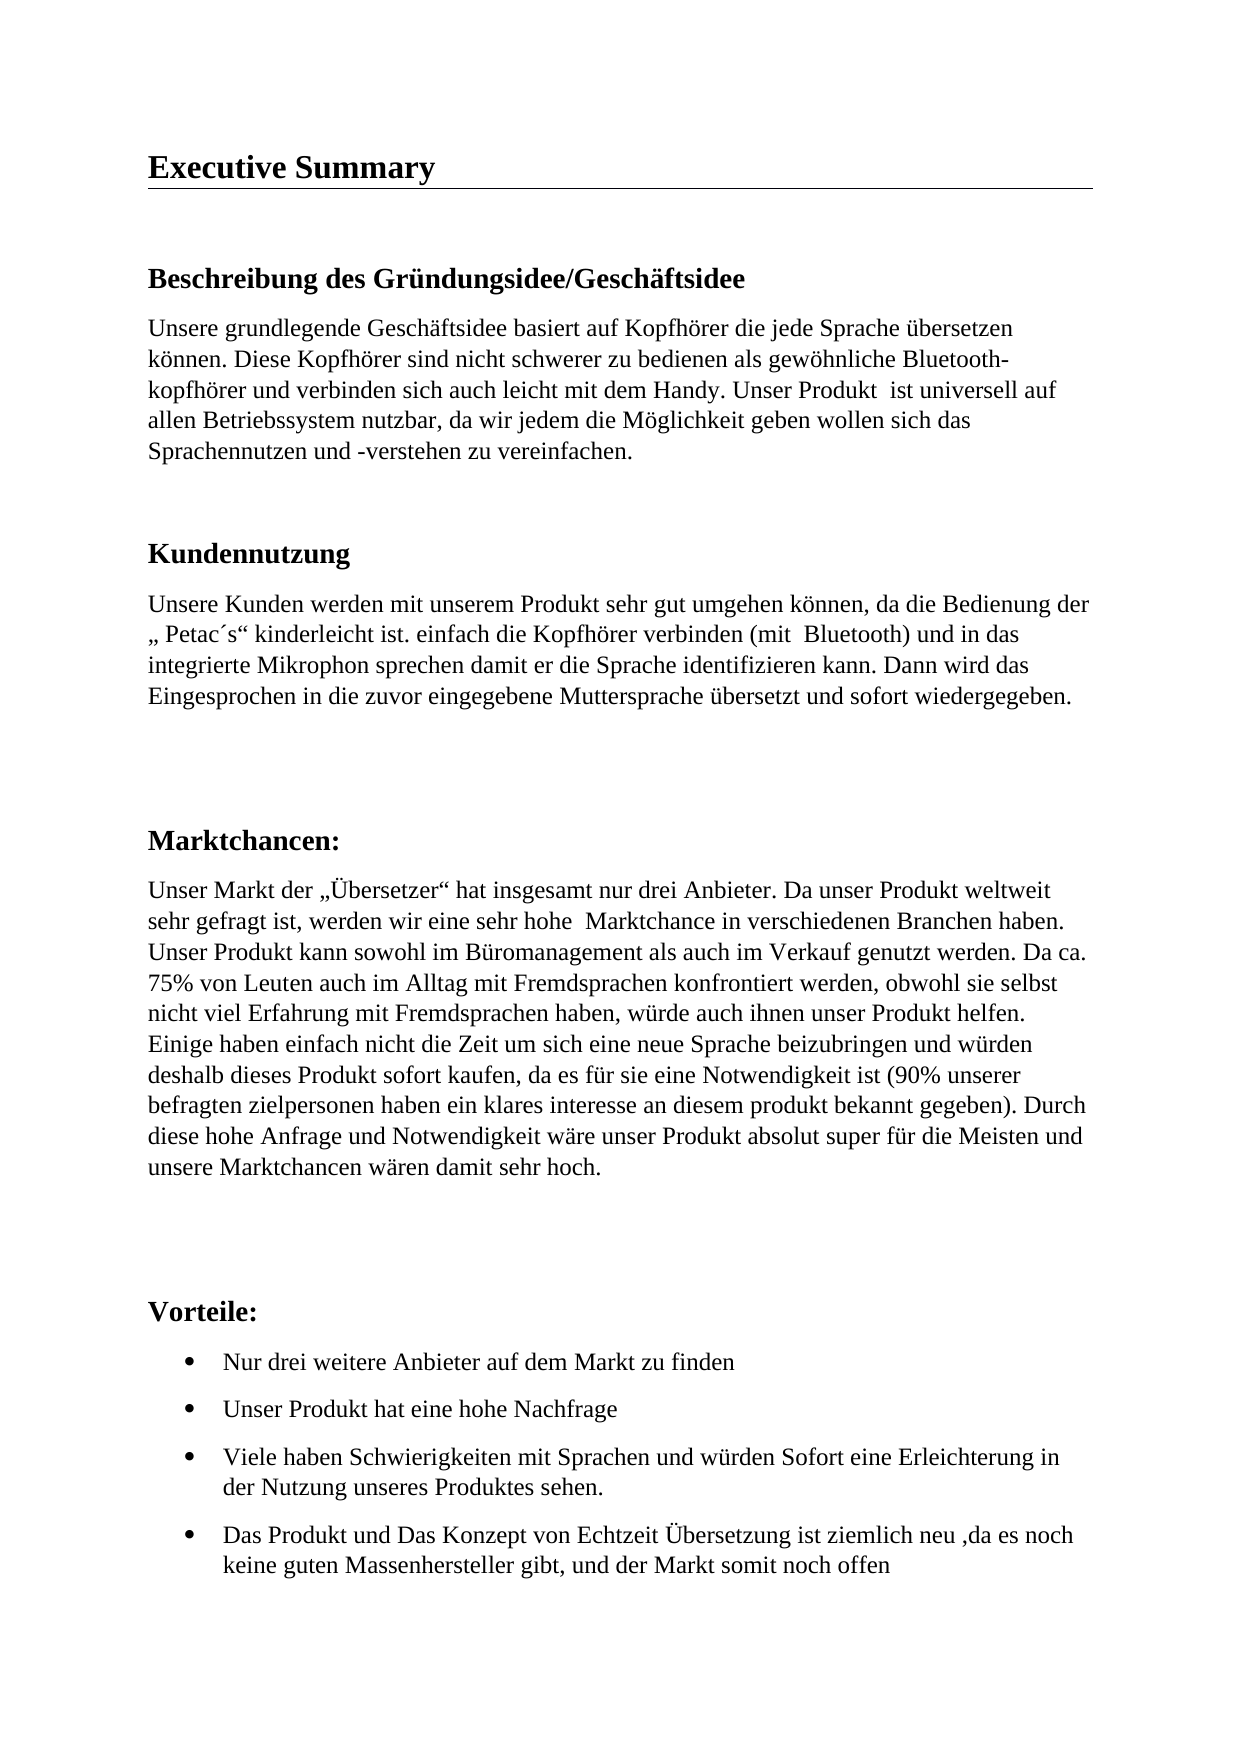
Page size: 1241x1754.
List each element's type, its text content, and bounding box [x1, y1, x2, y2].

text Beschreibung des Gründungsidee/Geschäftsidee [148, 261, 1093, 294]
list Nur drei weitere Anbieter auf dem Markt zu finden [185, 1347, 1093, 1376]
text Marktchancen: [148, 823, 1093, 857]
text Kundennutzung [148, 536, 1093, 570]
text Vorteile: [148, 1294, 1093, 1328]
list Unser Produkt hat eine hohe Nachfrage [185, 1394, 1093, 1423]
text Executive Summary [148, 148, 1093, 188]
list Das Produkt und Das Konzept von Echtzeit Übersetzung ist ziemlich neu ,da es noch keine guten Massenhersteller gibt, und der Markt somit noch offen [185, 1520, 1093, 1579]
text Unser Markt der „Übersetzer“ hat insgesamt nur drei Anbieter. Da unser Produkt weltweit sehr gefragt ist, werden wir eine sehr hohe Marktchance in verschiedenen Branchen haben. Unser Produkt kann sowohl im Büromanagement als auch im Verkauf genutzt werden. Da ca. 75% von Leuten auch im Alltag mit Fremdsprachen konfrontiert werden, obwohl sie selbst nicht viel Erfahrung mit Fremdsprachen haben, würde auch ihnen unser Produkt helfen. Einige haben einfach nicht die Zeit um sich eine neue Sprache beizubringen und würden deshalb dieses Produkt sofort kaufen, da es für sie eine Notwendigkeit ist (90% unserer befragten zielpersonen haben ein klares interesse an diesem produkt bekannt gegeben). Durch diese hohe Anfrage und Notwendigkeit wäre unser Produkt absolut super für die Meisten und unsere Marktchancen wären damit sehr hoch. [148, 876, 1093, 1181]
text Unsere grundlegende Geschäftsidee basiert auf Kopfhörer die jede Sprache übersetzen können. Diese Kopfhörer sind nicht schwerer zu bedienen als gewöhnliche Bluetooth-kopfhörer und verbinden sich auch leicht mit dem Handy. Unser Produkt ist universell auf allen Betriebssystem nutzbar, da wir jedem die Möglichkeit geben wollen sich das Sprachennutzen und -verstehen zu vereinfachen. [148, 313, 1093, 465]
list Viele haben Schwierigkeiten mit Sprachen und würden Sofort eine Erleichterung in der Nutzung unseres Produktes sehen. [185, 1442, 1093, 1501]
text Unsere Kunden werden mit unserem Produkt sehr gut umgehen können, da die Bedienung der „ Petac´s“ kinderleicht ist. einfach die Kopfhörer verbinden (mit Bluetooth) und in das integrierte Mikrophon sprechen damit er die Sprache identifizieren kann. Dann wird das Eingesprochen in die zuvor eingegebene Muttersprache übersetzt und sofort wiedergegeben. [148, 589, 1093, 709]
